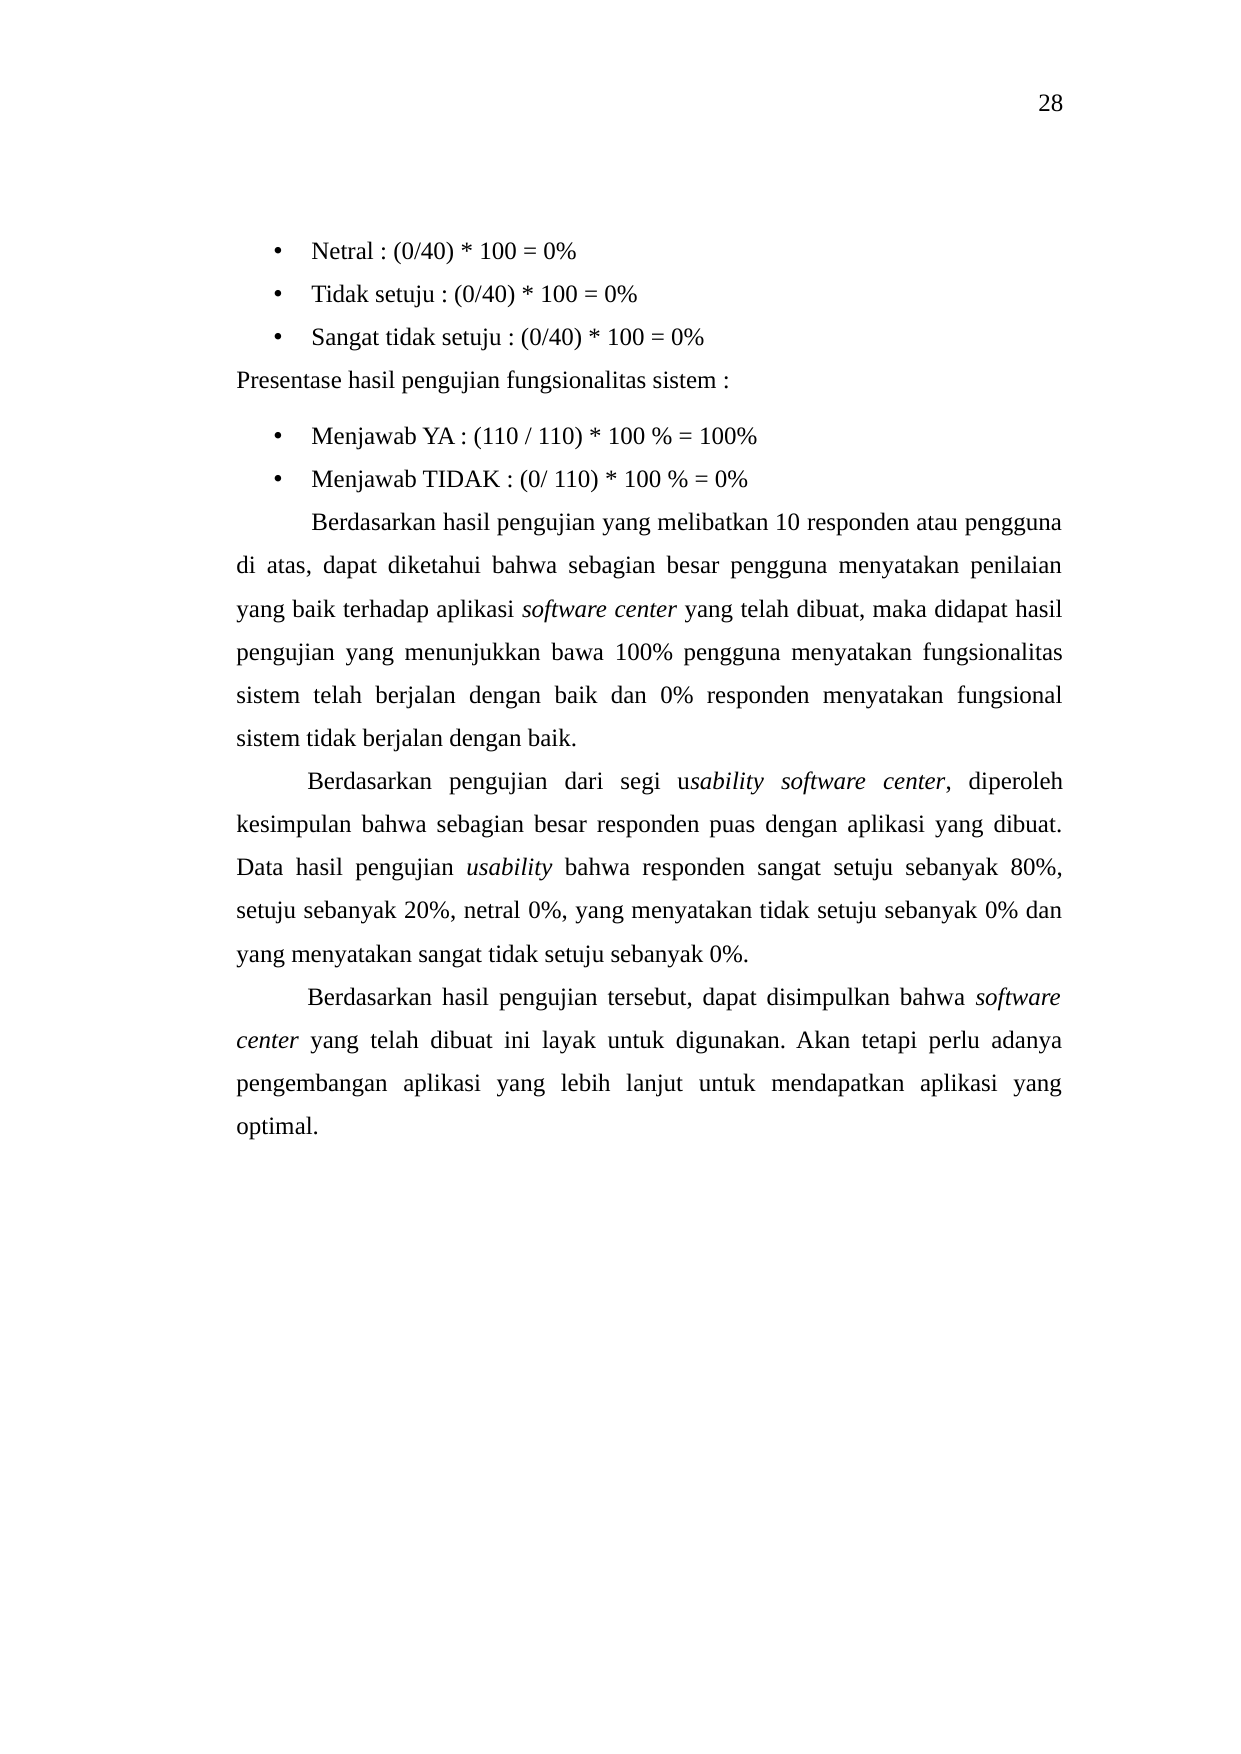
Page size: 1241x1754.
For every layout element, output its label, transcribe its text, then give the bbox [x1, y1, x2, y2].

text Berdasarkan hasil pengujian tersebut, dapat disimpulkan bahwa software center yang telah dibuat ini layak untuk digunakan. Akan tetapi perlu adanya pengembangan aplikasi yang lebih lanjut untuk mendapatkan aplikasi yang optimal. [236, 982, 1063, 1140]
list Menjawab TIDAK : (0/ 110) * 100 % = 0% [274, 464, 1063, 493]
list Sangat tidak setuju : (0/40) * 100 = 0% [274, 322, 1063, 351]
text Berdasarkan hasil pengujian yang melibatkan 10 responden atau pengguna di atas, dapat diketahui bahwa sebagian besar pengguna menyatakan penilaian yang baik terhadap aplikasi software center yang telah dibuat, maka didapat hasil pengujian yang menunjukkan bawa 100% pengguna menyatakan fungsionalitas sistem telah berjalan dengan baik dan 0% responden menyatakan fungsional sistem tidak berjalan dengan baik. [236, 507, 1063, 752]
text Presentase hasil pengujian fungsionalitas sistem : [236, 366, 1063, 394]
text Berdasarkan pengujian dari segi usability software center, diperoleh kesimpulan bahwa sebagian besar responden puas dengan aplikasi yang dibuat. Data hasil pengujian usability bahwa responden sangat setuju sebanyak 80%, setuju sebanyak 20%, netral 0%, yang menyatakan tidak setuju sebanyak 0% dan yang menyatakan sangat tidak setuju sebanyak 0%. [236, 766, 1063, 967]
list Netral : (0/40) * 100 = 0% [274, 236, 1063, 265]
list Menjawab YA : (110 / 110) * 100 % = 100% [274, 421, 1063, 450]
list Tidak setuju : (0/40) * 100 = 0% [274, 279, 1063, 308]
